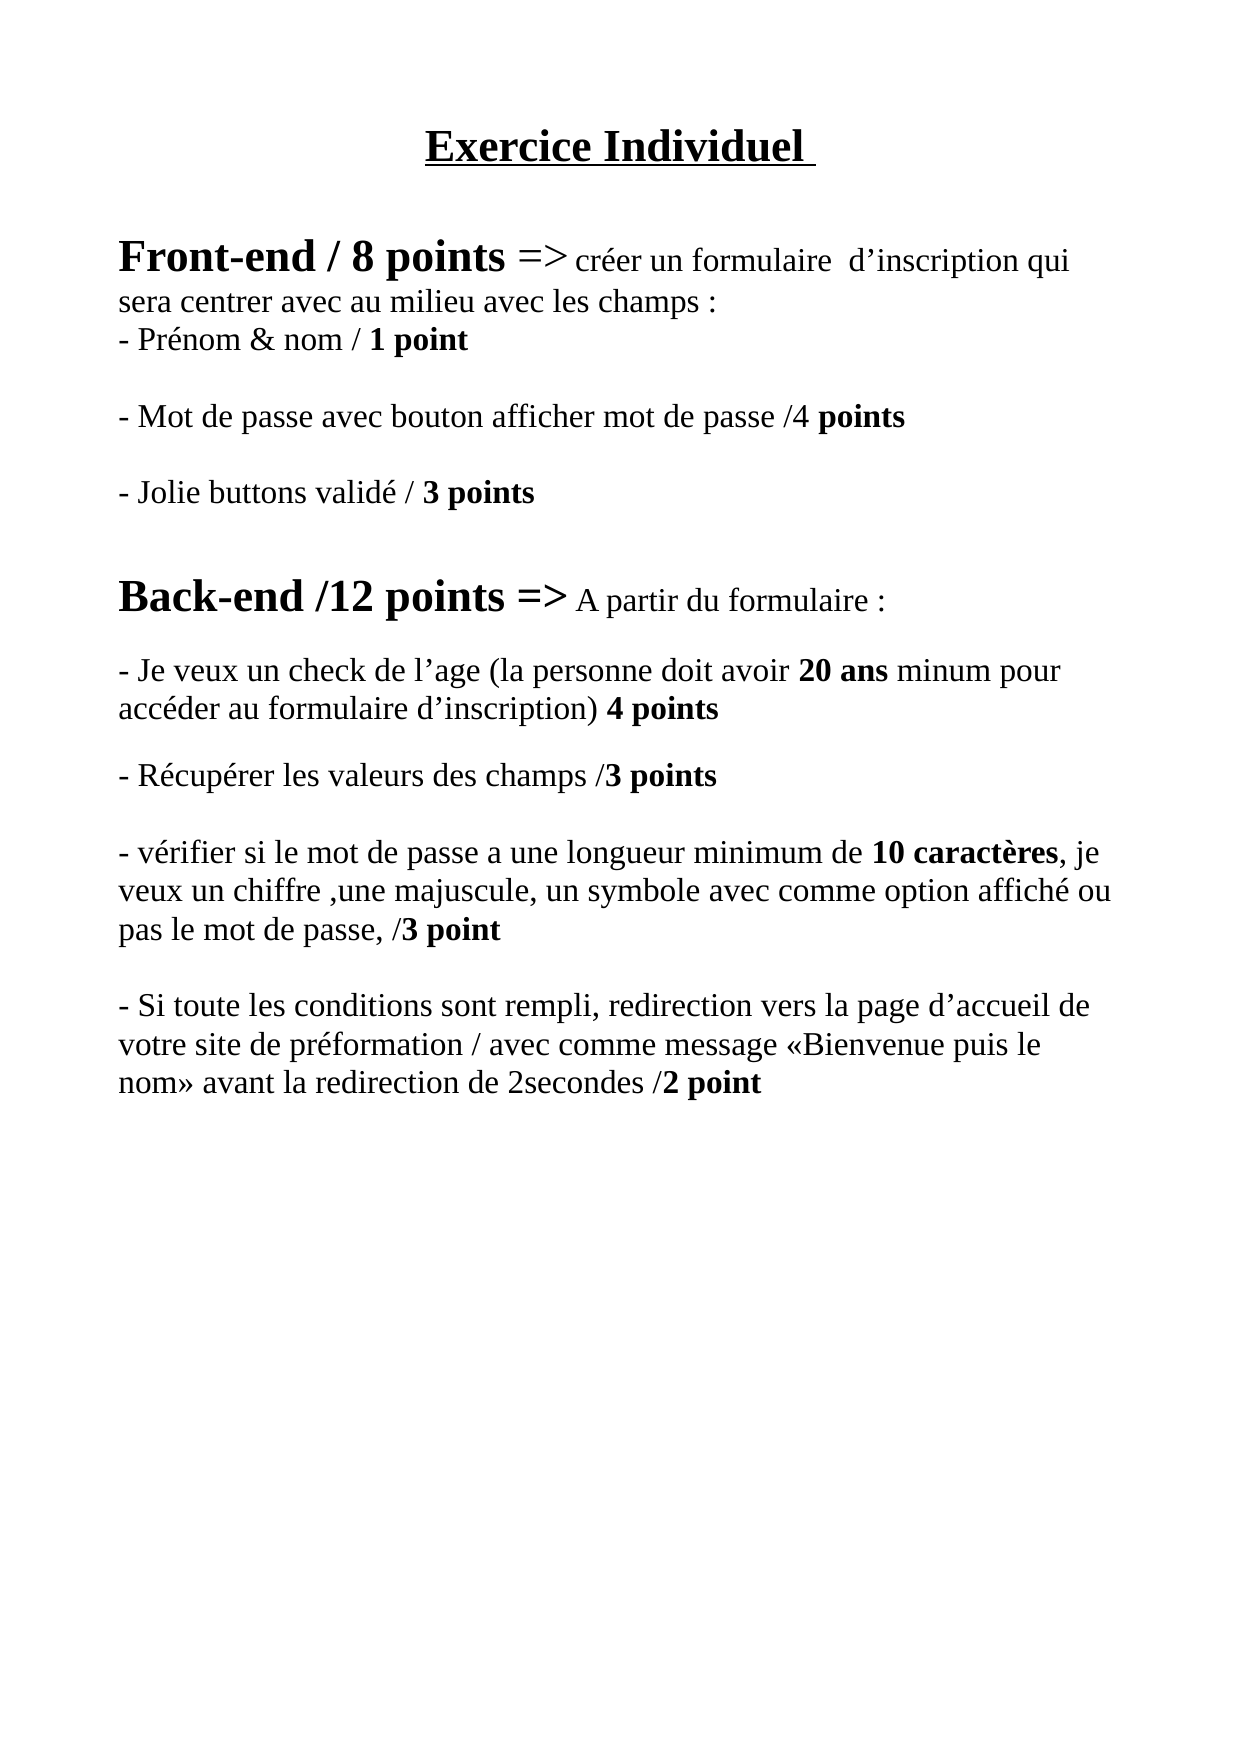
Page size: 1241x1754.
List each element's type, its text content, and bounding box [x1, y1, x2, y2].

text - Si toute les conditions sont rempli, redirection vers la page d’accueil de votre site de préformation / avec comme message «Bienvenue puis le nom» avant la redirection de 2secondes /2 point [118, 985, 1122, 1100]
text - Prénom & nom / 1 point [118, 319, 1122, 358]
text - Je veux un check de l’age (la personne doit avoir 20 ans minum pour accéder au formulaire d’inscription) 4 points [118, 650, 1122, 727]
text - Mot de passe avec bouton afficher mot de passe /4 points [118, 396, 1122, 434]
text - Récupérer les valeurs des champs /3 points [118, 755, 1122, 794]
text - vérifier si le mot de passe a une longueur minimum de 10 caractères, je veux un chiffre ,une majuscule, un symbole avec comme option affiché ou pas le mot de passe, /3 point [118, 832, 1122, 947]
text Back-end /12 points => A partir du formulaire : [118, 568, 1122, 621]
text - Jolie buttons validé / 3 points [118, 473, 1122, 511]
text Exercice Individuel [118, 118, 1122, 171]
text Front-end / 8 points => créer un formulaire d’inscription qui sera centrer avec au milieu avec les champs : [118, 228, 1122, 319]
